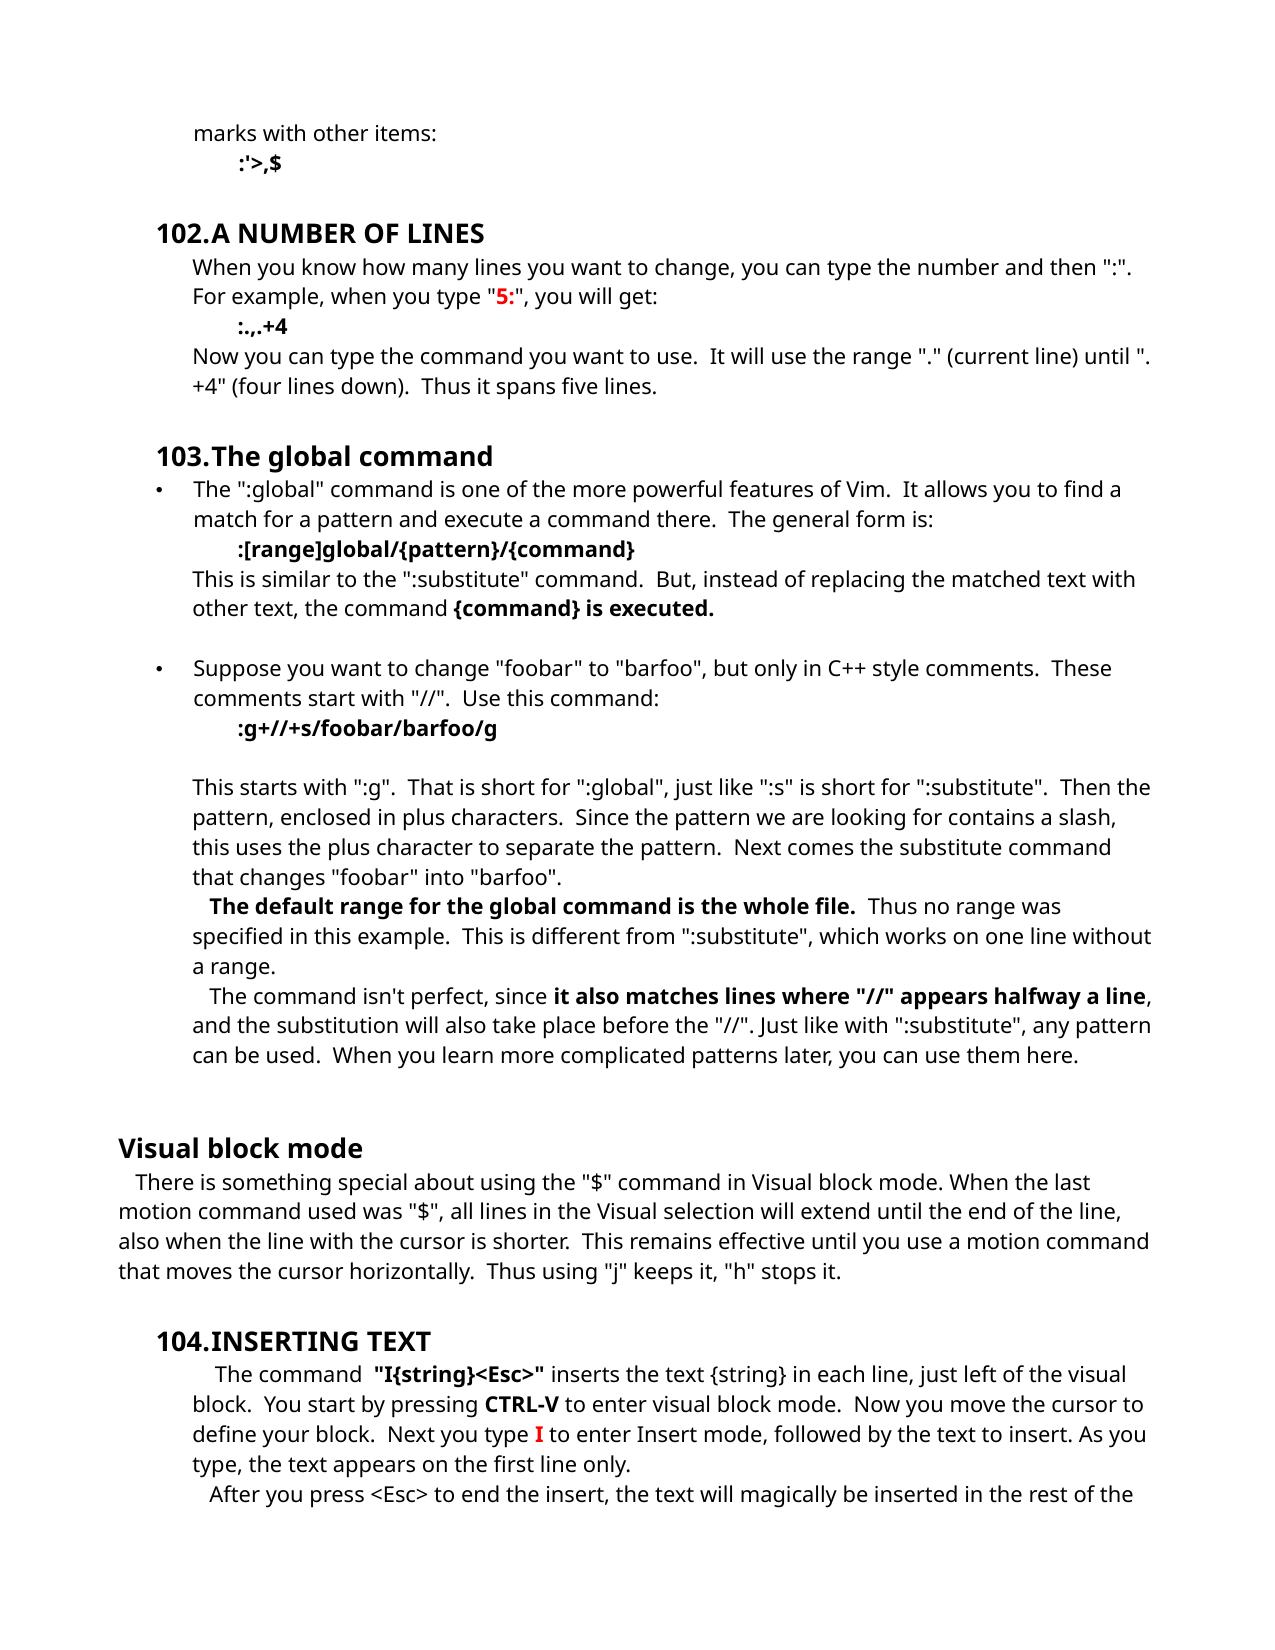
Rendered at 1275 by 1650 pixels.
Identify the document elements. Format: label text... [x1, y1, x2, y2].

list INSERTING TEXT [156, 1322, 1157, 1359]
text :[range]global/{pattern}/{command} [192, 534, 1157, 563]
text The default range for the global command is the whole file. Thus no range was specified in this example. This is different from ":substitute", which works on one line without a range. [192, 891, 1157, 981]
list The command "I{string}<Esc>" inserts the text {string} in each line, just left of the visual block. You start by pressing CTRL-V to enter visual block mode. Now you move the cursor to define your block. Next you type I to enter Insert mode, followed by the text to insert. As you type, the text appears on the first line only. [192, 1359, 1157, 1478]
text :g+//+s/foobar/barfoo/g [192, 712, 1157, 742]
list Suppose you want to change "foobar" to "barfoo", but only in C++ style comments. These comments start with "//". Use this command: [156, 653, 1157, 712]
list After you press <Esc> to end the insert, the text will magically be inserted in the rest of the [192, 1478, 1157, 1508]
list :'>,$ [156, 148, 1157, 178]
list The global command [156, 437, 1157, 474]
text This is similar to the ":substitute" command. But, instead of replacing the matched text with other text, the command {command} is executed. [192, 563, 1157, 623]
list The ":global" command is one of the more powerful features of Vim. It allows you to find a match for a pattern and execute a command there. The general form is: [156, 474, 1157, 534]
text The command isn't perfect, since it also matches lines where "//" appears halfway a line, and the substitution will also take place before the "//". Just like with ":substitute", any pattern can be used. When you learn more complicated patterns later, you can use them here. [192, 981, 1157, 1070]
list A NUMBER OF LINES [156, 214, 1157, 251]
text This starts with ":g". That is short for ":global", just like ":s" is short for ":substitute". Then the pattern, enclosed in plus characters. Since the pattern we are looking for contains a slash, this uses the plus character to separate the pattern. Next comes the substitute command that changes "foobar" into "barfoo". [192, 772, 1157, 891]
text When you know how many lines you want to change, you can type the number and then ":". For example, when you type "5:", you will get: [192, 251, 1157, 311]
text :.,.+4 [192, 311, 1157, 341]
text Now you can type the command you want to use. It will use the range "." (current line) until ".+4" (four lines down). Thus it spans five lines. [192, 341, 1157, 400]
list There is something special about using the "$" command in Visual block mode. When the last motion command used was "$", all lines in the Visual selection will extend until the end of the line, also when the line with the cursor is shorter. This remains effective until you use a motion command that moves the cursor horizontally. Thus using "j" keeps it, "h" stops it. [118, 1166, 1157, 1286]
list marks with other items: [156, 118, 1157, 148]
list Visual block mode [81, 1129, 1157, 1166]
